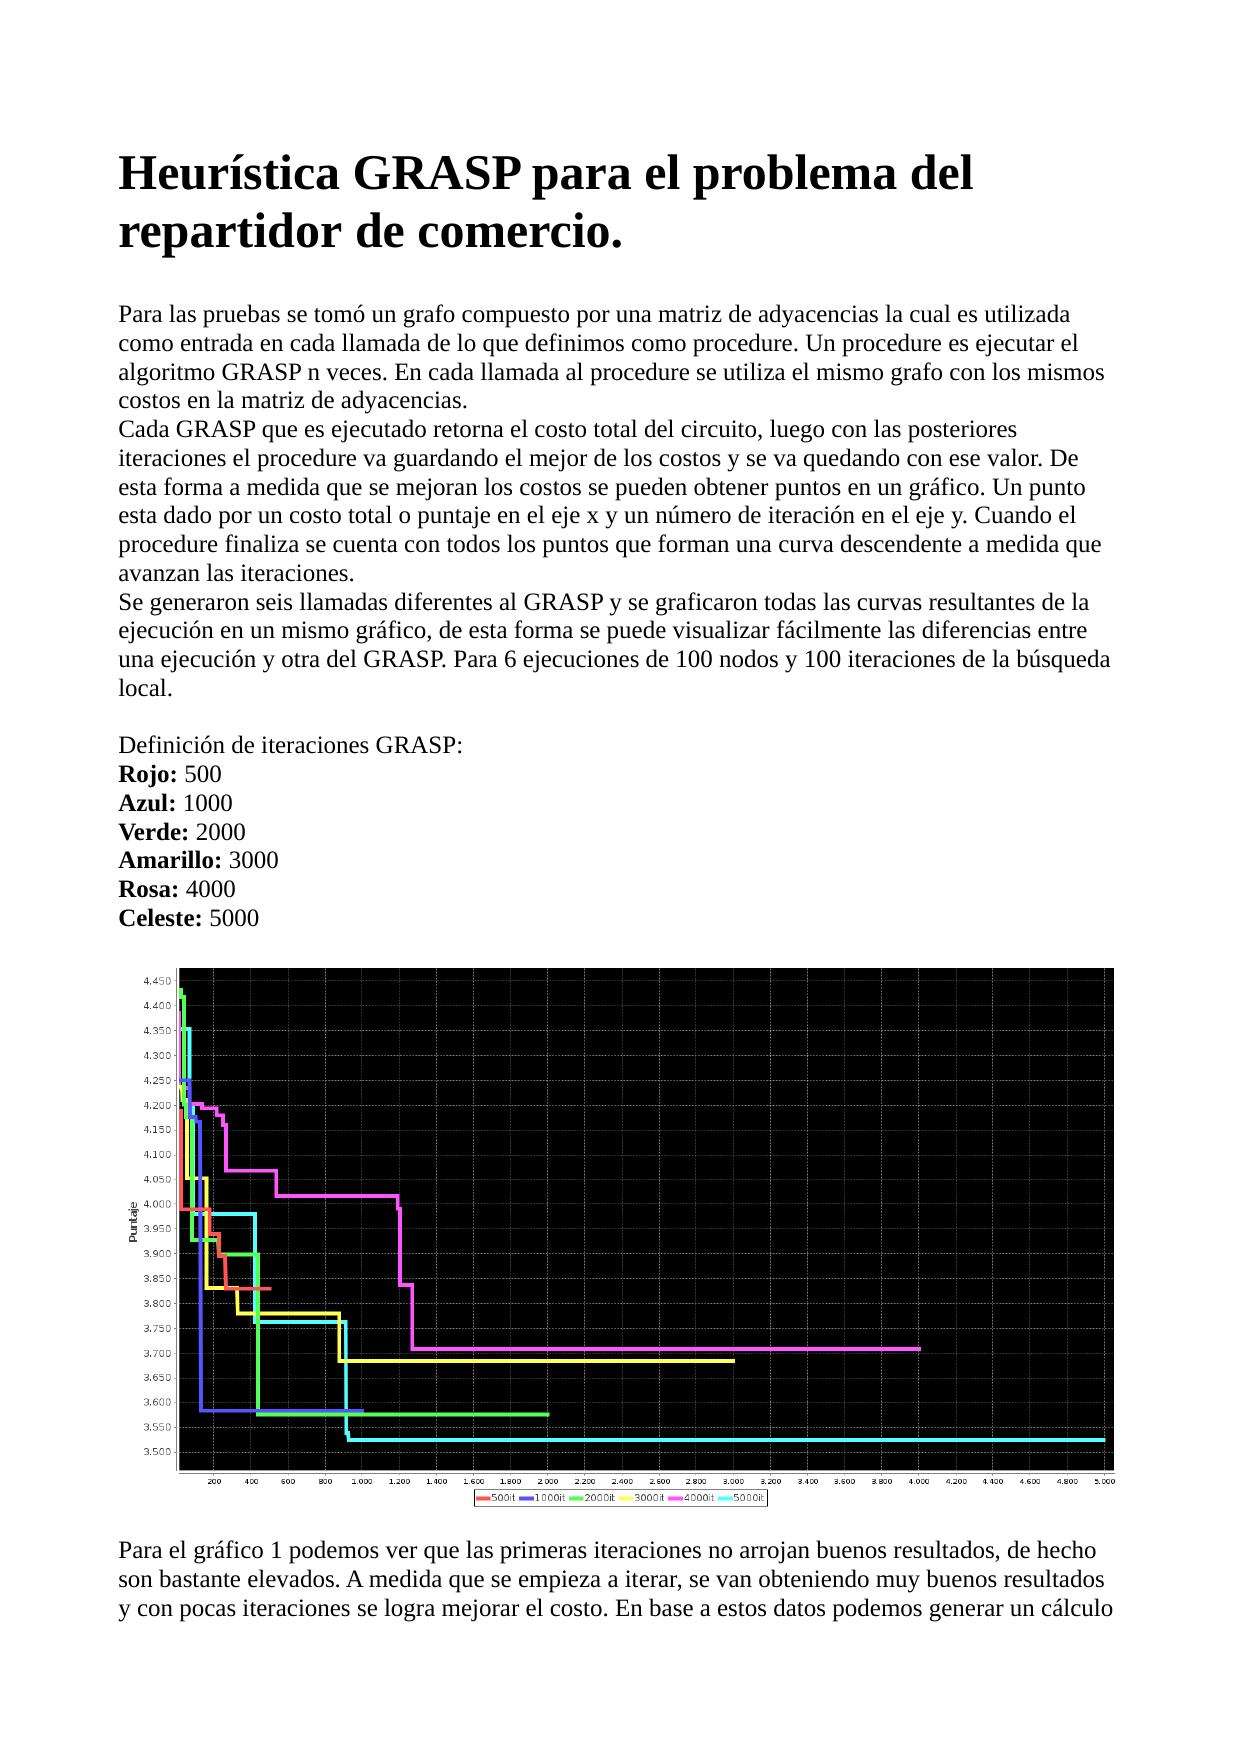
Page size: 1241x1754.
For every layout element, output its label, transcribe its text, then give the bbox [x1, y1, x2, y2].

text Azul: 1000 [118, 788, 1122, 817]
text Para el gráfico 1 podemos ver que las primeras iteraciones no arrojan buenos resultados, de hecho son bastante elevados. A medida que se empieza a iterar, se van obteniendo muy buenos resultados y con pocas iteraciones se logra mejorar el costo. En base a estos datos podemos generar un cálculo [118, 1536, 1122, 1622]
text Se generaron seis llamadas diferentes al GRASP y se graficaron todas las curvas resultantes de la ejecución en un mismo gráfico, de esta forma se puede visualizar fácilmente las diferencias entre una ejecución y otra del GRASP. Para 6 ejecuciones de 100 nodos y 100 iteraciones de la búsqueda local. [118, 587, 1122, 702]
text Para las pruebas se tomó un grafo compuesto por una matriz de adyacencias la cual es utilizada como entrada en cada llamada de lo que definimos como procedure. Un procedure es ejecutar el algoritmo GRASP n veces. En cada llamada al procedure se utiliza el mismo grafo con los mismos costos en la matriz de adyacencias. [118, 299, 1122, 414]
text Verde: 2000 [118, 817, 1122, 846]
text Amarillo: 3000 [118, 846, 1122, 874]
text Cada GRASP que es ejecutado retorna el costo total del circuito, luego con las posteriores iteraciones el procedure va guardando el mejor de los costos y se va quedando con ese valor. De esta forma a medida que se mejoran los costos se pueden obtener puntos en un gráfico. Un punto esta dado por un costo total o puntaje en el eje x y un número de iteración en el eje y. Cuando el procedure finaliza se cuenta con todos los puntos que forman una curva descendente a medida que avanzan las iteraciones. [118, 414, 1122, 587]
text Definición de iteraciones GRASP: [118, 731, 1122, 759]
picture [118, 960, 1123, 1507]
text Rojo: 500 [118, 759, 1122, 788]
subtitle Heurística GRASP para el problema del repartidor de comercio. [118, 143, 1122, 258]
text Celeste: 5000 [118, 903, 1122, 932]
text Rosa: 4000 [118, 874, 1122, 903]
